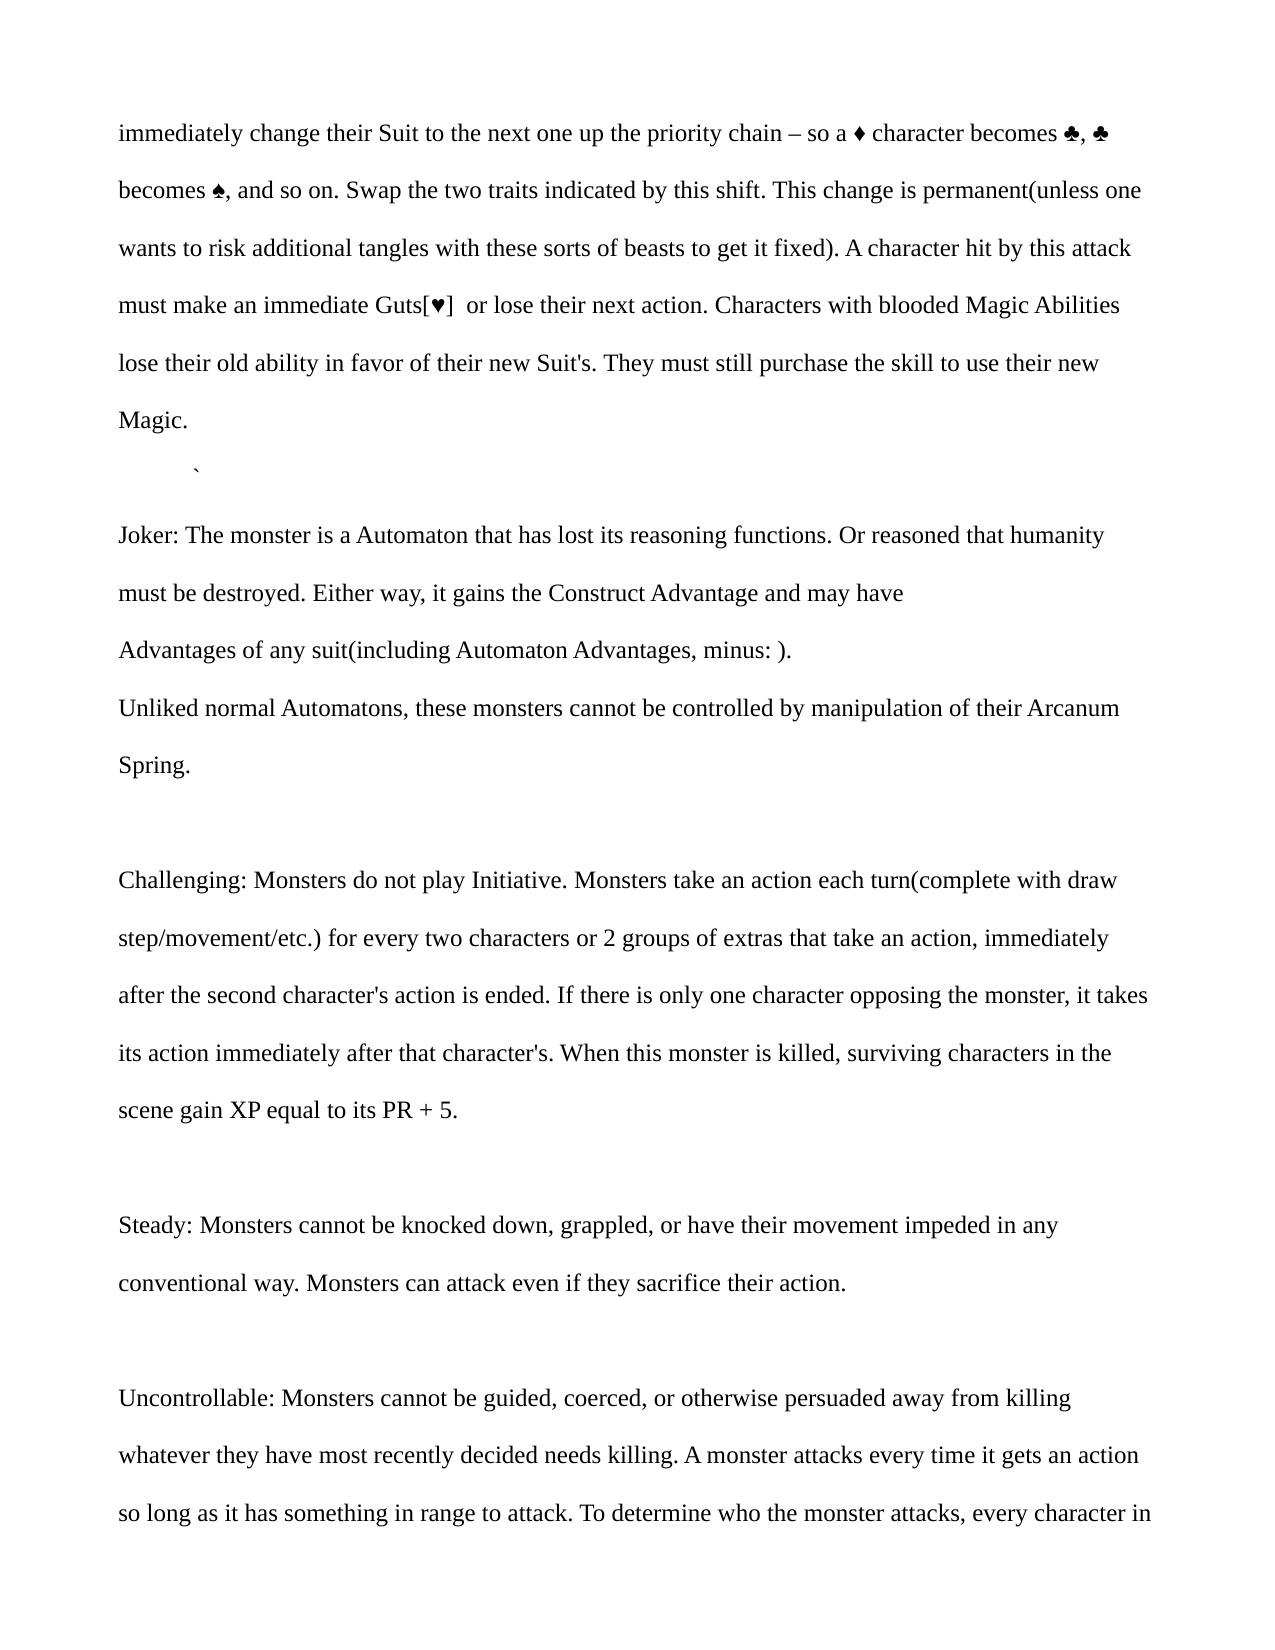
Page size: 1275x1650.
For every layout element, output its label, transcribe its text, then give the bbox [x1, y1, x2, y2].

text Advantages of any suit(including Automaton Advantages, minus: ). [118, 636, 1157, 664]
text step/movement/etc.) for every two characters or 2 groups of extras that take an action, immediately after the second character's action is ended. If there is only one character opposing the monster, it takes its action immediately after that character's. When this monster is killed, surviving characters in the scene gain XP equal to its PR + 5. [118, 923, 1157, 1124]
text Challenging: Monsters do not play Initiative. Monsters take an action each turn(complete with draw [118, 866, 1157, 894]
text Joker: The monster is a Automaton that has lost its reasoning functions. Or reasoned that humanity must be destroyed. Either way, it gains the Construct Advantage and may have [118, 521, 1157, 607]
text ` [118, 463, 1157, 492]
text immediately change their Suit to the next one up the priority chain – so a ♦ character becomes ♣, ♣ becomes ♠, and so on. Swap the two traits indicated by this shift. This change is permanent(unless one wants to risk additional tangles with these sorts of beasts to get it fixed). A character hit by this attack must make an immediate Guts[♥] or lose their next action. Characters with blooded Magic Abilities lose their old ability in favor of their new Suit's. They must still purchase the skill to use their new Magic. [118, 118, 1157, 434]
text Uncontrollable: Monsters cannot be guided, coerced, or otherwise persuaded away from killing whatever they have most recently decided needs killing. A monster attacks every time it gets an action so long as it has something in range to attack. To determine who the monster attacks, every character in [118, 1383, 1157, 1527]
text Steady: Monsters cannot be knocked down, grappled, or have their movement impeded in any conventional way. Monsters can attack even if they sacrifice their action. [118, 1211, 1157, 1297]
text Unliked normal Automatons, these monsters cannot be controlled by manipulation of their Arcanum Spring. [118, 693, 1157, 779]
